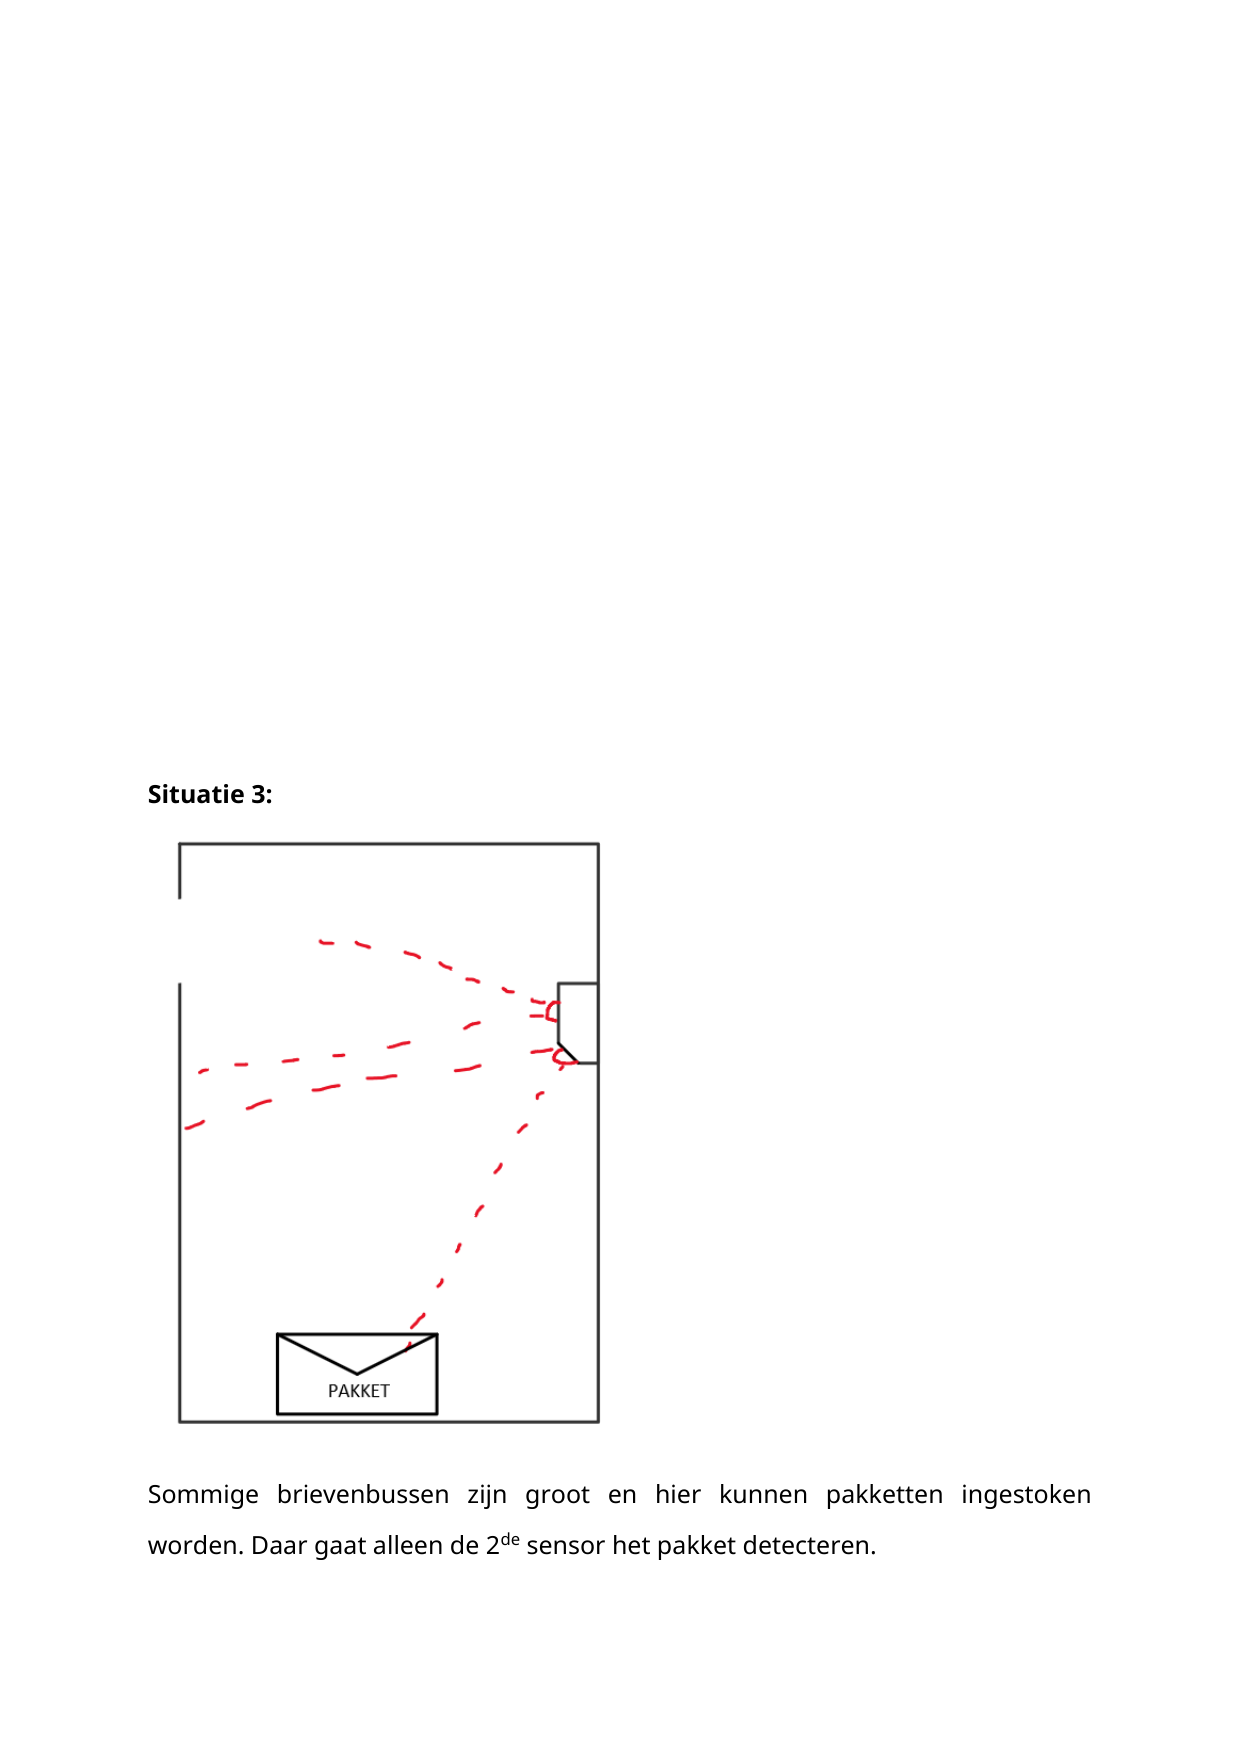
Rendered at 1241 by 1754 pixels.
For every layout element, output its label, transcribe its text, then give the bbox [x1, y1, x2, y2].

text Situatie 3: [148, 776, 1093, 810]
text Sommige brievenbussen zijn groot en hier kunnen pakketten ingestoken worden. Daar gaat alleen de 2de sensor het pakket detecteren. [148, 1477, 1093, 1562]
